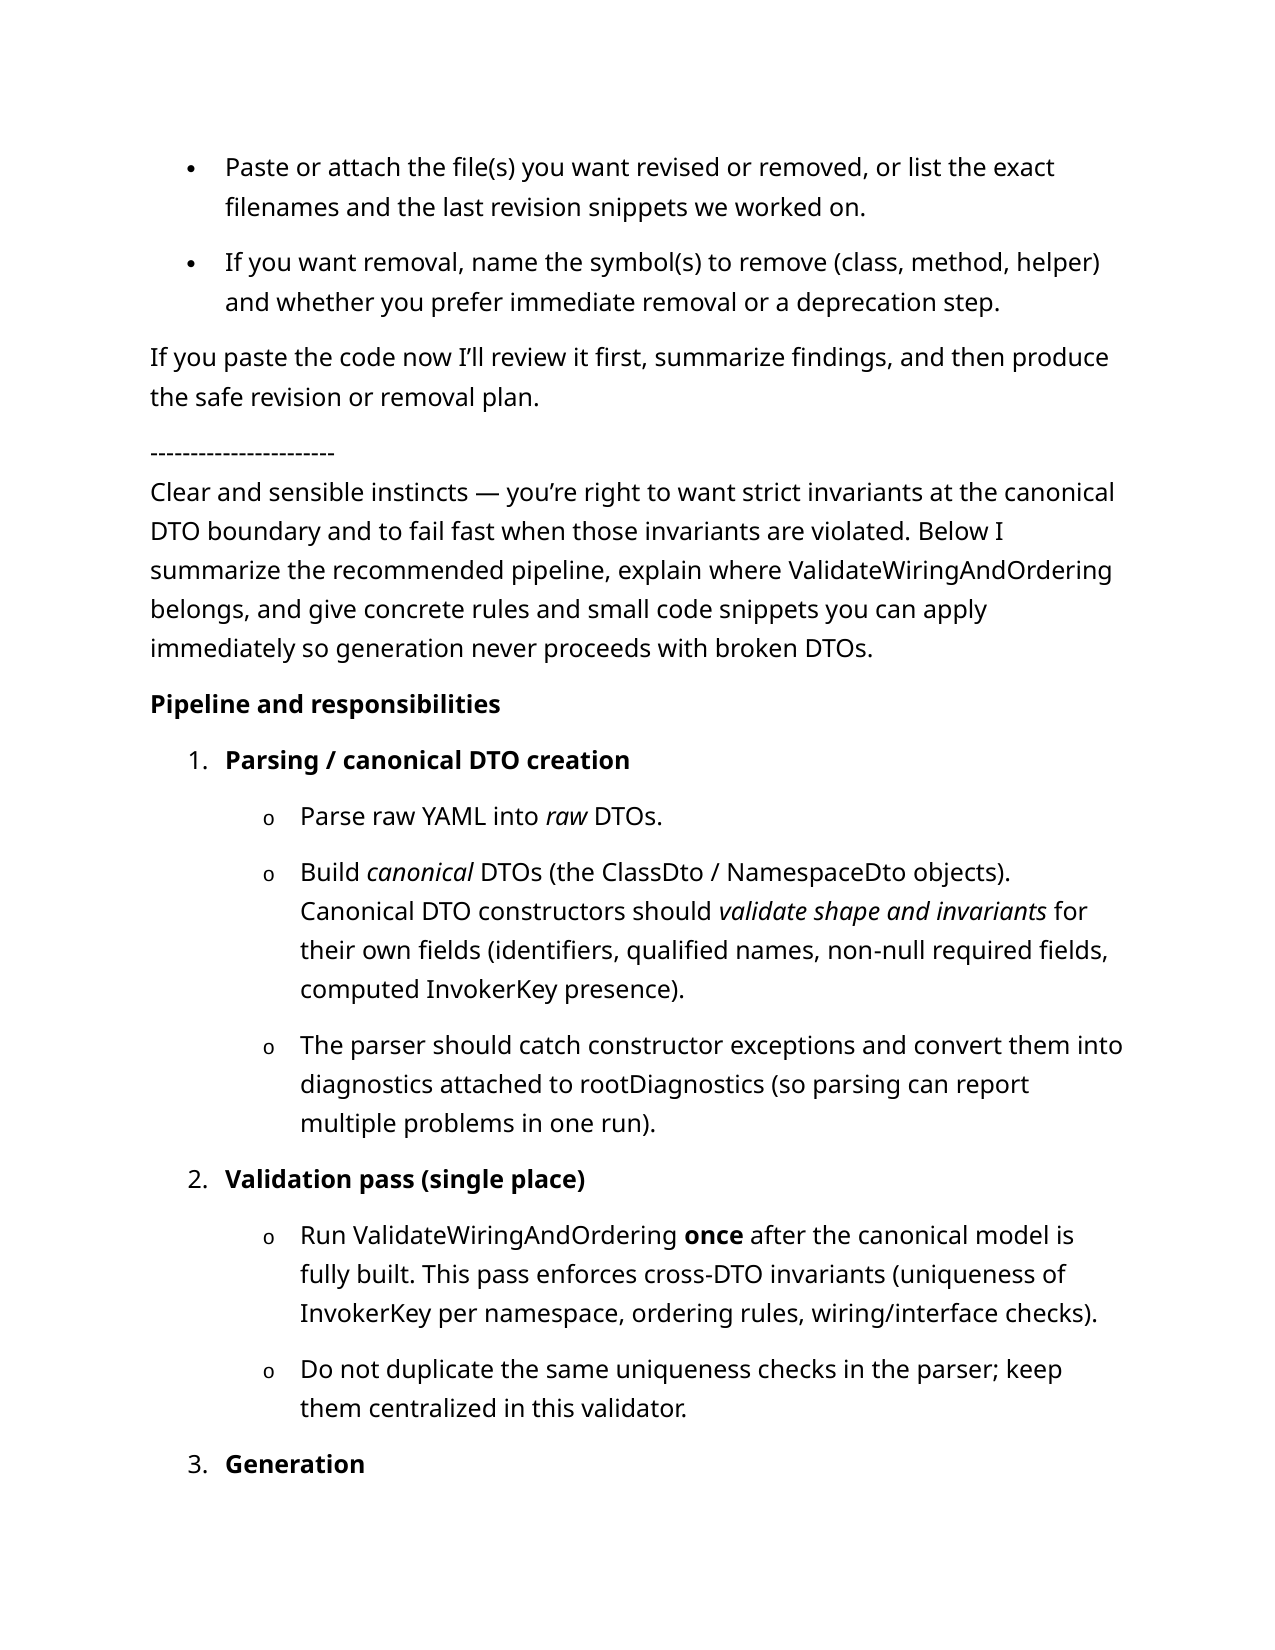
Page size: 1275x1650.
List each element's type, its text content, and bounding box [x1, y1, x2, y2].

list Validation pass (single place) [187, 1162, 1125, 1196]
list Parse raw YAML into raw DTOs. [262, 798, 1125, 832]
text If you paste the code now I’ll review it first, summarize findings, and then produce the safe revision or removal plan. [150, 340, 1125, 413]
list Parsing / canonical DTO creation [187, 742, 1125, 777]
text Pipeline and responsibilities [150, 687, 1125, 721]
list The parser should catch constructor exceptions and convert them into diagnostics attached to rootDiagnostics (so parsing can report multiple problems in one run). [262, 1027, 1125, 1140]
list Paste or attach the file(s) you want revised or removed, or list the exact filenames and the last revision snippets we worked on. [187, 150, 1125, 223]
list If you want removal, name the symbol(s) to remove (class, method, helper) and whether you prefer immediate removal or a deprecation step. [187, 245, 1125, 318]
list Build canonical DTOs (the ClassDto / NamespaceDto objects). Canonical DTO constructors should validate shape and invariants for their own fields (identifiers, qualified names, non‑null required fields, computed InvokerKey presence). [262, 854, 1125, 1006]
list Do not duplicate the same uniqueness checks in the parser; keep them centralized in this validator. [262, 1352, 1125, 1425]
list Generation [187, 1447, 1125, 1481]
text ----------------------- Clear and sensible instincts — you’re right to want strict invariants at the canonical DTO boundary and to fail fast when those invariants are violated. Below I summarize the recommended pipeline, explain where ValidateWiringAndOrdering belongs, and give concrete rules and small code snippets you can apply immediately so generation never proceeds with broken DTOs. [150, 435, 1125, 665]
list Run ValidateWiringAndOrdering once after the canonical model is fully built. This pass enforces cross‑DTO invariants (uniqueness of InvokerKey per namespace, ordering rules, wiring/interface checks). [262, 1217, 1125, 1330]
